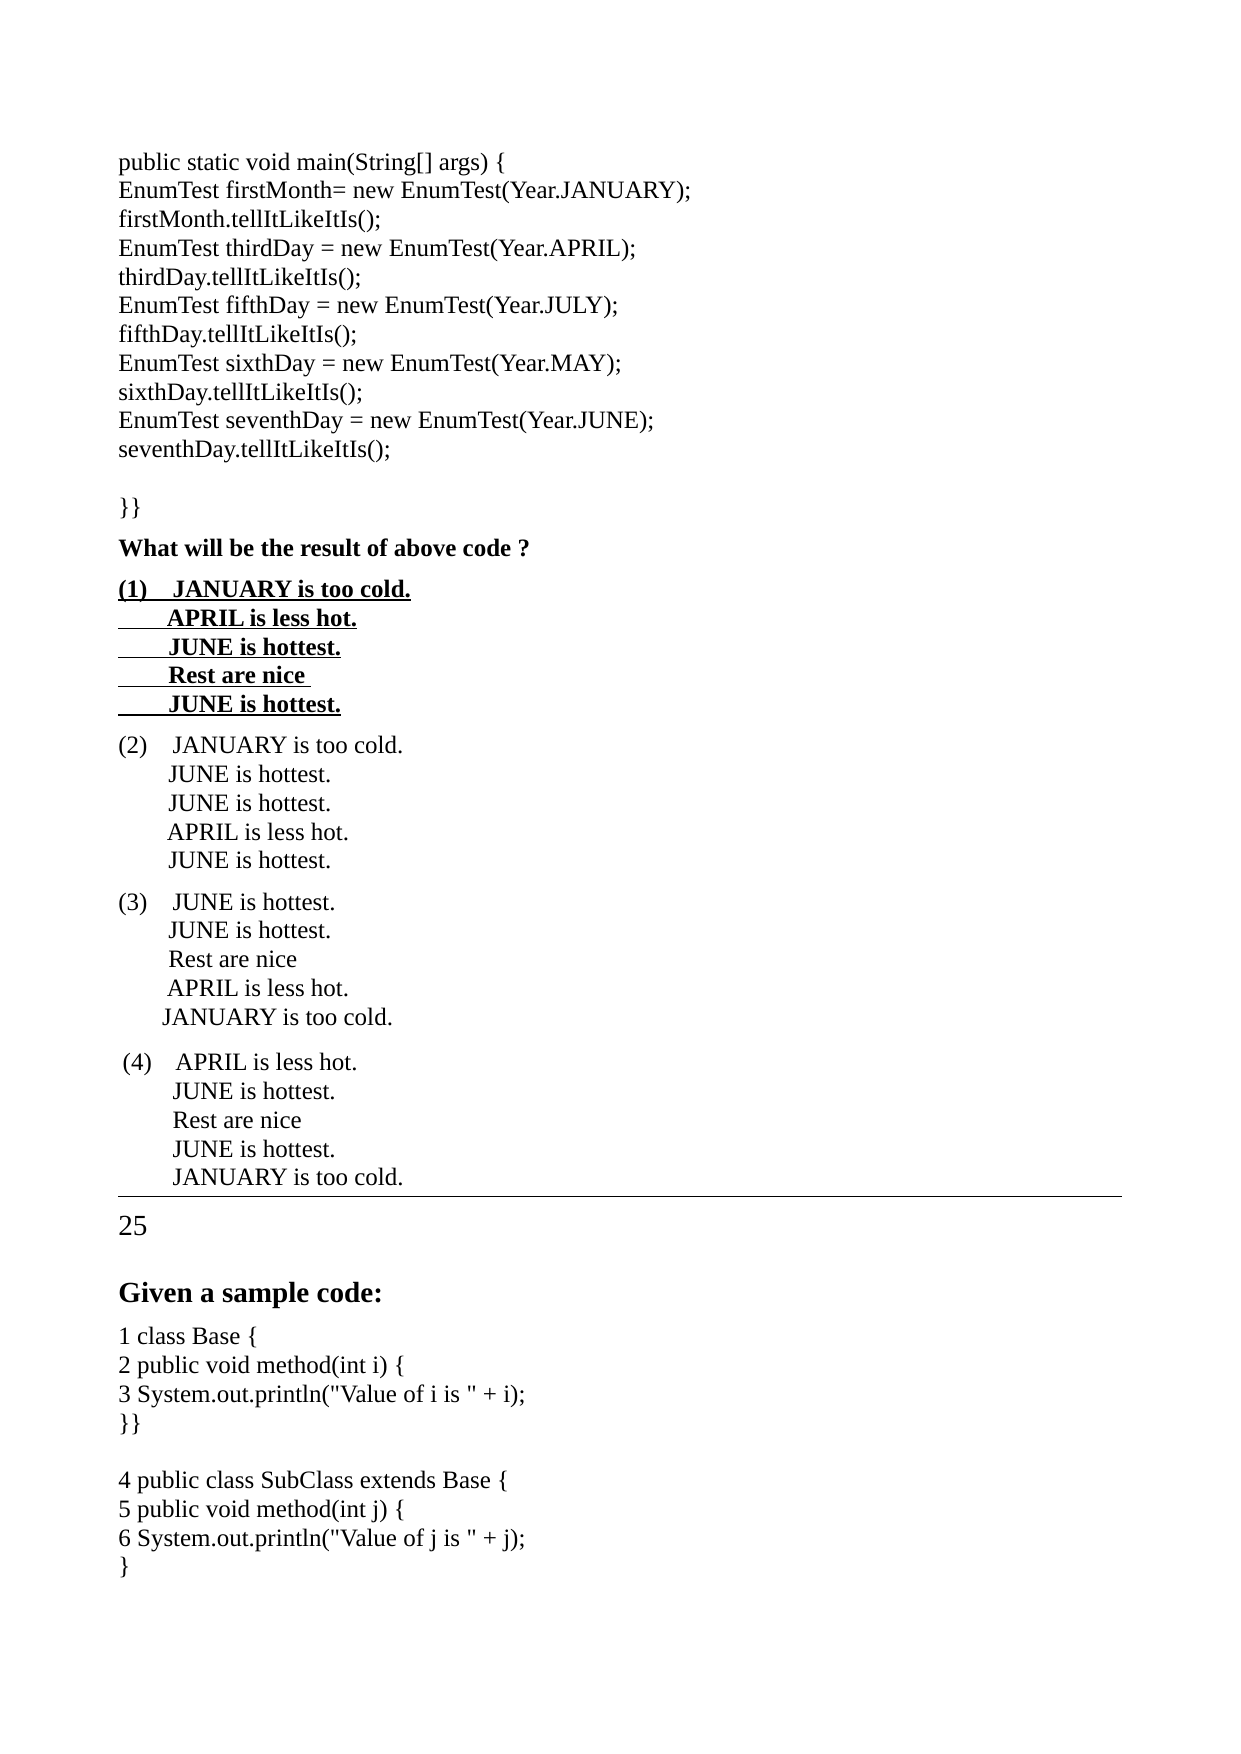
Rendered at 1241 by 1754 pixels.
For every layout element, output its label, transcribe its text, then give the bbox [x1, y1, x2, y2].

text 25 [118, 1208, 1122, 1242]
text (1) JANUARY is too cold. APRIL is less hot. JUNE is hottest. Rest are nice JUNE is hottest. [118, 574, 1122, 718]
text What will be the result of above code ? [118, 533, 1122, 562]
text Given a sample code: [118, 1275, 1122, 1309]
text 1 class Base { 2 public void method(int i) { 3 System.out.println("Value of i is " + i); }} 4 public class SubClass extends Base { 5 public void method(int j) { 6 System.out.println("Value of j is " + j); } [118, 1321, 1122, 1609]
text (3) JUNE is hottest. JUNE is hottest. Rest are nice APRIL is less hot. JANUARY is too cold. [118, 887, 1122, 1031]
text (2) JANUARY is too cold. JUNE is hottest. JUNE is hottest. APRIL is less hot. JUNE is hottest. [118, 731, 1122, 874]
text (4) APRIL is less hot. JUNE is hottest. Rest are nice JUNE is hottest. JANUARY is too cold. [118, 1043, 1122, 1196]
text public static void main(String[] args) { EnumTest firstMonth= new EnumTest(Year.JANUARY); firstMonth.tellItLikeItIs(); EnumTest thirdDay = new EnumTest(Year.APRIL); thirdDay.tellItLikeItIs(); EnumTest fifthDay = new EnumTest(Year.JULY); fifthDay.tellItLikeItIs(); EnumTest sixthDay = new EnumTest(Year.MAY); sixthDay.tellItLikeItIs(); EnumTest seventhDay = new EnumTest(Year.JUNE); seventhDay.tellItLikeItIs(); }} [118, 118, 1122, 521]
